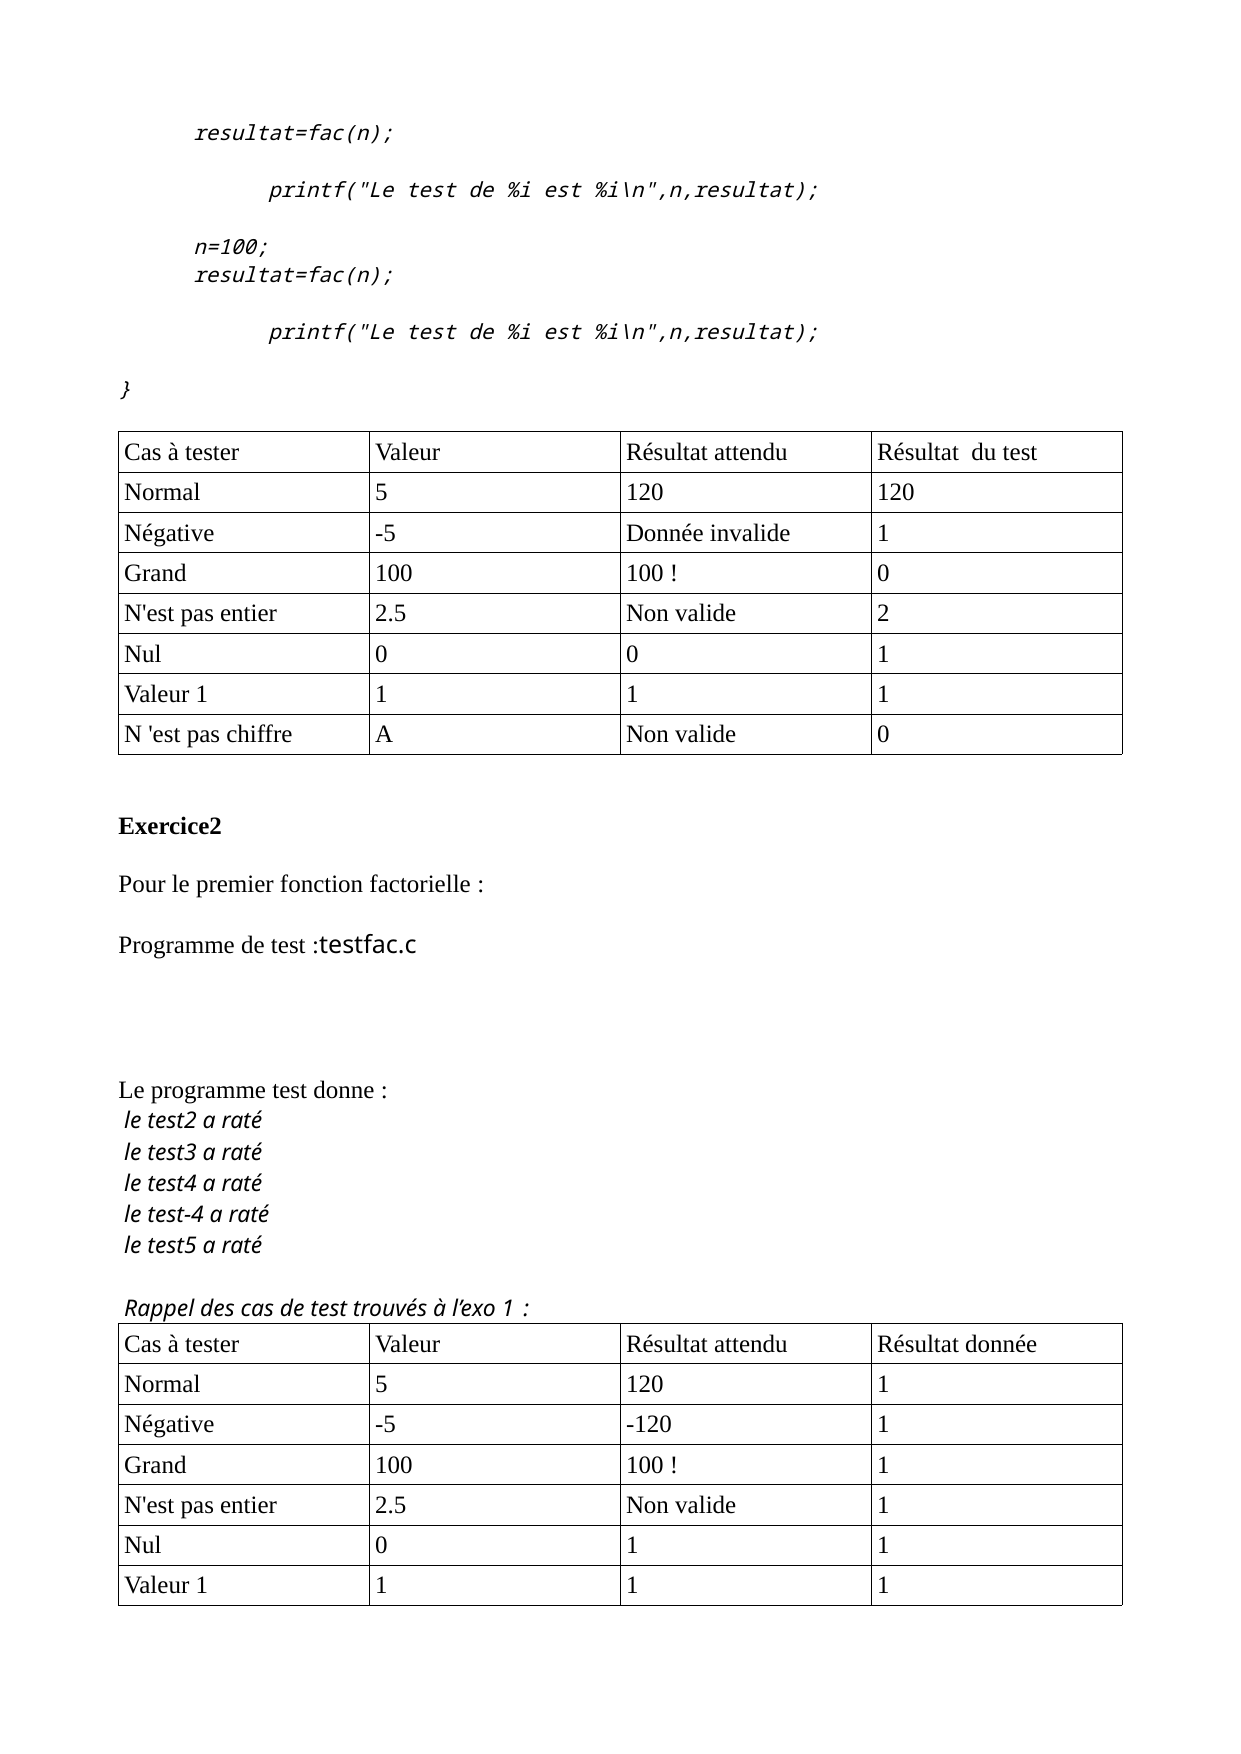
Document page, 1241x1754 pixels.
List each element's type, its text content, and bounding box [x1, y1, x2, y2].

table_cell Nul [119, 634, 369, 673]
table_cell Non valide [621, 594, 871, 633]
table_cell 1 [872, 513, 1122, 552]
text n=100; [118, 232, 1122, 260]
table_cell 100 [370, 1445, 620, 1484]
table_header Cas à tester [119, 432, 369, 472]
table_cell 1 [370, 1566, 620, 1605]
text printf("Le test de %i est %i\n",n,resultat); [118, 175, 1122, 203]
table_header Résultat attendu [621, 432, 871, 472]
table_cell Non valide [621, 715, 871, 754]
text Le programme test donne : [118, 1075, 1122, 1104]
table_cell 0 [370, 634, 620, 673]
table_cell 1 [872, 1405, 1122, 1444]
table_cell Nul [119, 1526, 369, 1565]
table_cell 0 [621, 634, 871, 673]
table_cell 100 ! [621, 553, 871, 592]
table_header Cas à tester [119, 1324, 369, 1363]
text le test2 a raté [118, 1104, 1122, 1135]
table_cell Donnée invalide [621, 513, 871, 552]
table_cell N 'est pas chiffre [119, 715, 369, 754]
text Exercice2 [118, 811, 1122, 840]
table_header Résultat attendu [621, 1324, 871, 1363]
table_cell N'est pas entier [119, 594, 369, 633]
table_cell 1 [621, 1526, 871, 1565]
table_cell 2 [872, 594, 1122, 633]
table_cell Valeur 1 [119, 1566, 369, 1605]
text Rappel des cas de test trouvés à l’exo 1 : [118, 1292, 1122, 1323]
table_cell 5 [370, 1364, 620, 1403]
table_cell Grand [119, 1445, 369, 1484]
table_cell 100 ! [621, 1445, 871, 1484]
table_cell 1 [872, 674, 1122, 713]
table_cell 1 [621, 1566, 871, 1605]
table_cell 1 [872, 1364, 1122, 1403]
table_header Résultat du test [872, 432, 1122, 472]
table_cell 1 [872, 634, 1122, 673]
text Pour le premier fonction factorielle : [118, 869, 1122, 898]
table_cell 1 [370, 674, 620, 713]
text le test3 a raté [118, 1135, 1122, 1167]
table_cell 0 [872, 715, 1122, 754]
table_cell 1 [872, 1566, 1122, 1605]
table_cell 1 [621, 674, 871, 713]
table_cell 120 [621, 473, 871, 512]
text } [118, 374, 1122, 402]
table_cell -5 [370, 1405, 620, 1444]
table_cell 1 [872, 1485, 1122, 1524]
table_cell 2.5 [370, 1485, 620, 1524]
table_cell 1 [872, 1526, 1122, 1565]
table_cell Négative [119, 513, 369, 552]
table_cell Négative [119, 1405, 369, 1444]
table_cell Non valide [621, 1485, 871, 1524]
table_header Valeur [370, 432, 620, 472]
table_cell Normal [119, 1364, 369, 1403]
text le test5 a raté [118, 1229, 1122, 1260]
text printf("Le test de %i est %i\n",n,resultat); [118, 317, 1122, 346]
text resultat=fac(n); [118, 260, 1122, 289]
table_cell A [370, 715, 620, 754]
table_cell 120 [621, 1364, 871, 1403]
table_cell 1 [872, 1445, 1122, 1484]
table_cell Normal [119, 473, 369, 512]
table_header Valeur [370, 1324, 620, 1363]
text le test4 a raté [118, 1167, 1122, 1198]
table_cell 5 [370, 473, 620, 512]
text resultat=fac(n); [118, 118, 1122, 147]
table_cell -120 [621, 1405, 871, 1444]
text le test-4 a raté [118, 1198, 1122, 1229]
table_cell N'est pas entier [119, 1485, 369, 1524]
table_cell Grand [119, 553, 369, 592]
table_cell 120 [872, 473, 1122, 512]
table_cell 2.5 [370, 594, 620, 633]
table_header Résultat donnée [872, 1324, 1122, 1363]
table_cell 0 [872, 553, 1122, 592]
table_cell 0 [370, 1526, 620, 1565]
table_cell 100 [370, 553, 620, 592]
text Programme de test :testfac.c [118, 926, 1122, 960]
table_cell -5 [370, 513, 620, 552]
table_cell Valeur 1 [119, 674, 369, 713]
